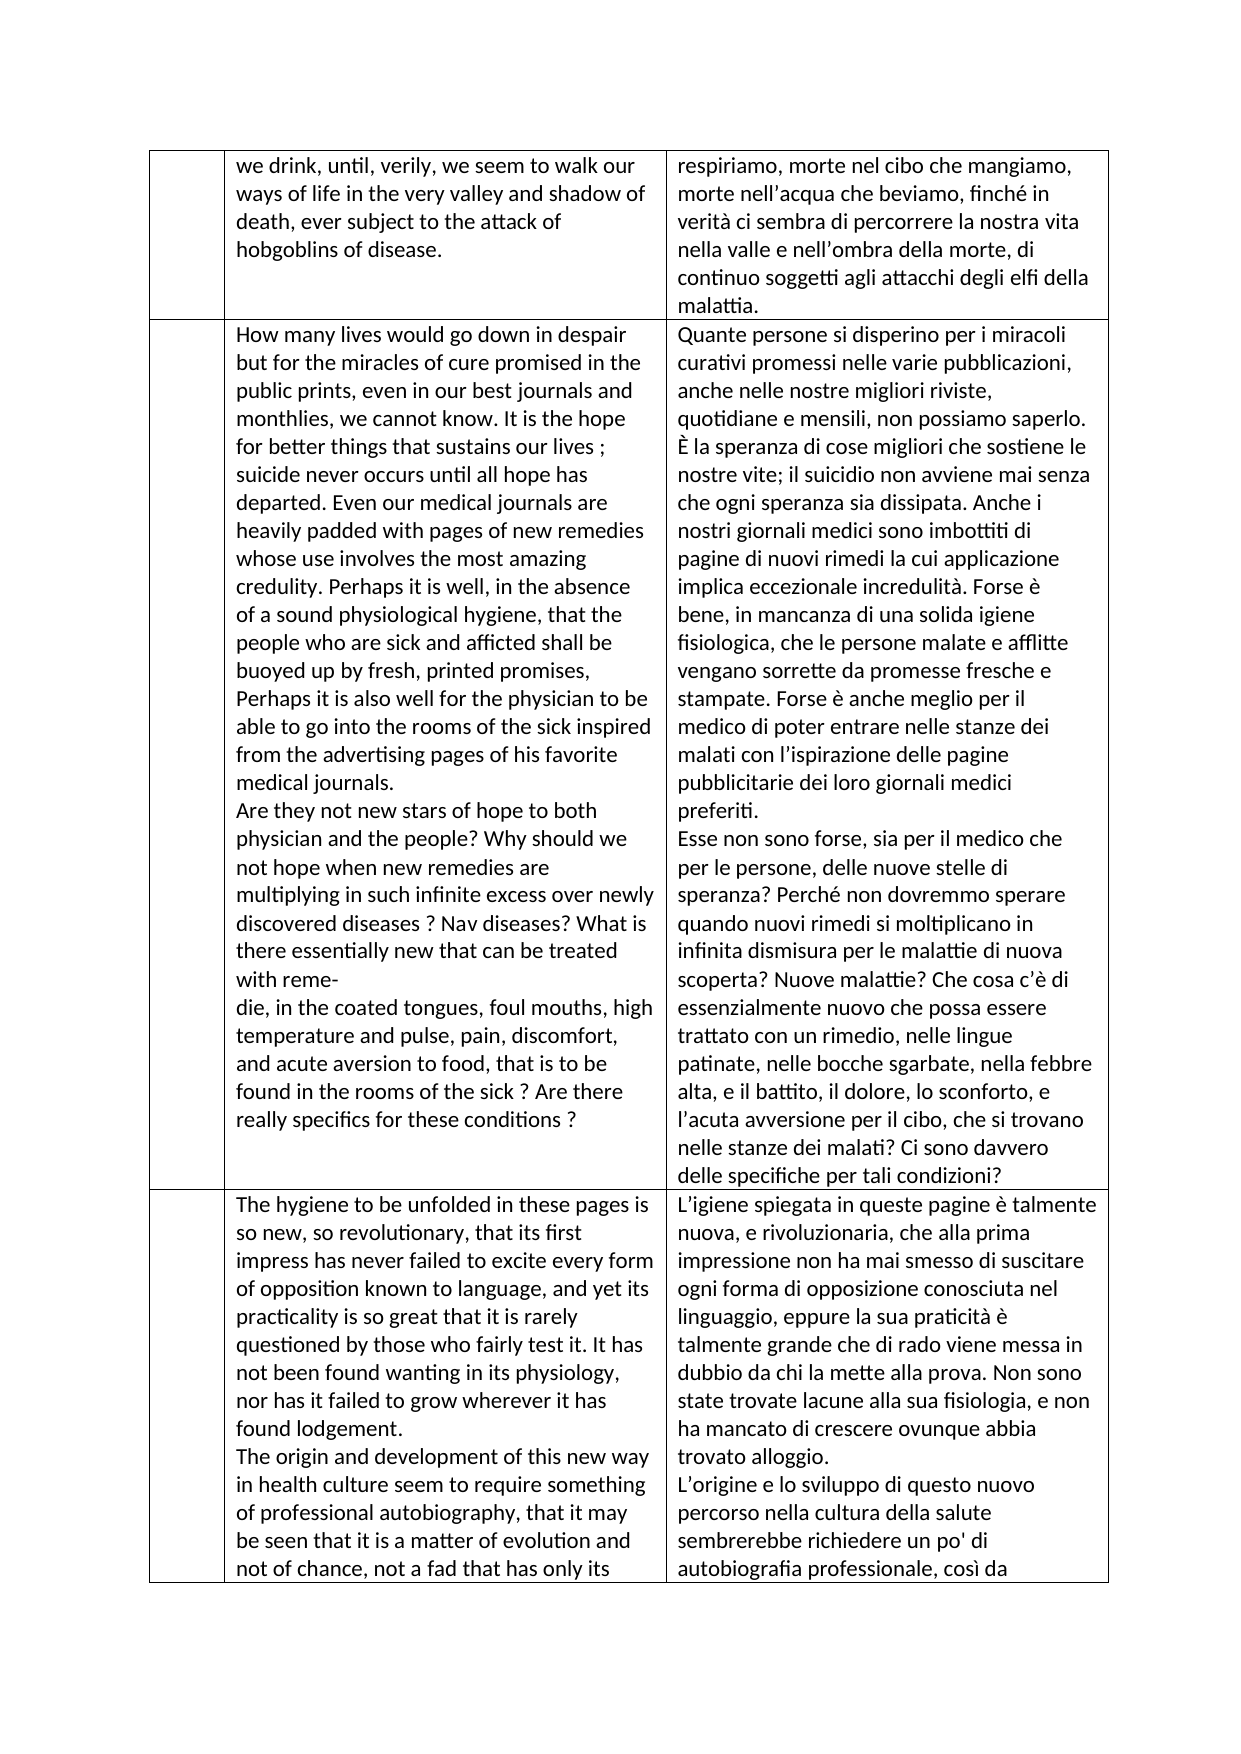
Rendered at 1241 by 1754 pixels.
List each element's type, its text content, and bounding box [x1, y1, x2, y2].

table_cell L’igiene spiegata in queste pagine è talmente nuova, e rivoluzionaria, che alla prima impressione non ha mai smesso di suscitare ogni forma di opposizione conosciuta nel linguaggio, eppure la sua praticità è talmente grande che di rado viene messa in dubbio da chi la mette alla prova. Non sono state trovate lacune alla sua fisiologia, e non ha mancato di crescere ovunque abbia trovato alloggio. L’origine e lo sviluppo di questo nuovo percorso nella cultura della salute sembrerebbe richiedere un po' di autobiografia professionale, così da [667, 1190, 1108, 1582]
table_cell [150, 320, 224, 1189]
table_cell The hygiene to be unfolded in these pages is so new, so revolutionary, that its first impress has never failed to excite every form of opposition known to language, and yet its practicality is so great that it is rarely questioned by those who fairly test it. It has not been found wanting in its physiology, nor has it failed to grow wherever it has found lodgement. The origin and development of this new way in health culture seem to require something of professional autobiography, that it may be seen that it is a matter of evolution and not of chance, not a fad that has only its [225, 1190, 666, 1582]
table_cell How many lives would go down in despair but for the miracles of cure promised in the public prints, even in our best journals and monthlies, we cannot know. It is the hope for better things that sustains our lives ; suicide never occurs until all hope has departed. Even our medical journals are heavily padded with pages of new remedies whose use involves the most amazing credulity. Perhaps it is well, in the absence of a sound physiological hygiene, that the people who are sick and afficted shall be buoyed up by fresh, printed promises, Perhaps it is also well for the physician to be able to go into the rooms of the sick inspired from the advertising pages of his favorite medical journals. Are they not new stars of hope to both physician and the people? Why should we not hope when new remedies are multiplying in such infinite excess over newly discovered diseases ? Nav diseases? What is there essentially new that can be treated with reme- die, in the coated tongues, foul mouths, high temperature and pulse, pain, discomfort, and acute aversion to food, that is to be found in the rooms of the sick ? Are there really specifics for these conditions ? [225, 320, 666, 1189]
table_cell [150, 151, 224, 319]
table_cell Quante persone si disperino per i miracoli curativi promessi nelle varie pubblicazioni, anche nelle nostre migliori riviste, quotidiane e mensili, non possiamo saperlo. È la speranza di cose migliori che sostiene le nostre vite; il suicidio non avviene mai senza che ogni speranza sia dissipata. Anche i nostri giornali medici sono imbottiti di pagine di nuovi rimedi la cui applicazione implica eccezionale incredulità. Forse è bene, in mancanza di una solida igiene fisiologica, che le persone malate e afflitte vengano sorrette da promesse fresche e stampate. Forse è anche meglio per il medico di poter entrare nelle stanze dei malati con l’ispirazione delle pagine pubblicitarie dei loro giornali medici preferiti. Esse non sono forse, sia per il medico che per le persone, delle nuove stelle di speranza? Perché non dovremmo sperare quando nuovi rimedi si moltiplicano in infinita dismisura per le malattie di nuova scoperta? Nuove malattie? Che cosa c’è di essenzialmente nuovo che possa essere trattato con un rimedio, nelle lingue patinate, nelle bocche sgarbate, nella febbre alta, e il battito, il dolore, lo sconforto, e l’acuta avversione per il cibo, che si trovano nelle stanze dei malati? Ci sono davvero delle specifiche per tali condizioni? [667, 320, 1108, 1189]
table_cell respiriamo, morte nel cibo che mangiamo, morte nell’acqua che beviamo, finché in verità ci sembra di percorrere la nostra vita nella valle e nell’ombra della morte, di continuo soggetti agli attacchi degli elfi della malattia. [667, 151, 1108, 319]
table_cell [150, 1190, 224, 1582]
table_cell we drink, until, verily, we seem to walk our ways of life in the very valley and shadow of death, ever subject to the attack of hobgoblins of disease. [225, 151, 666, 319]
